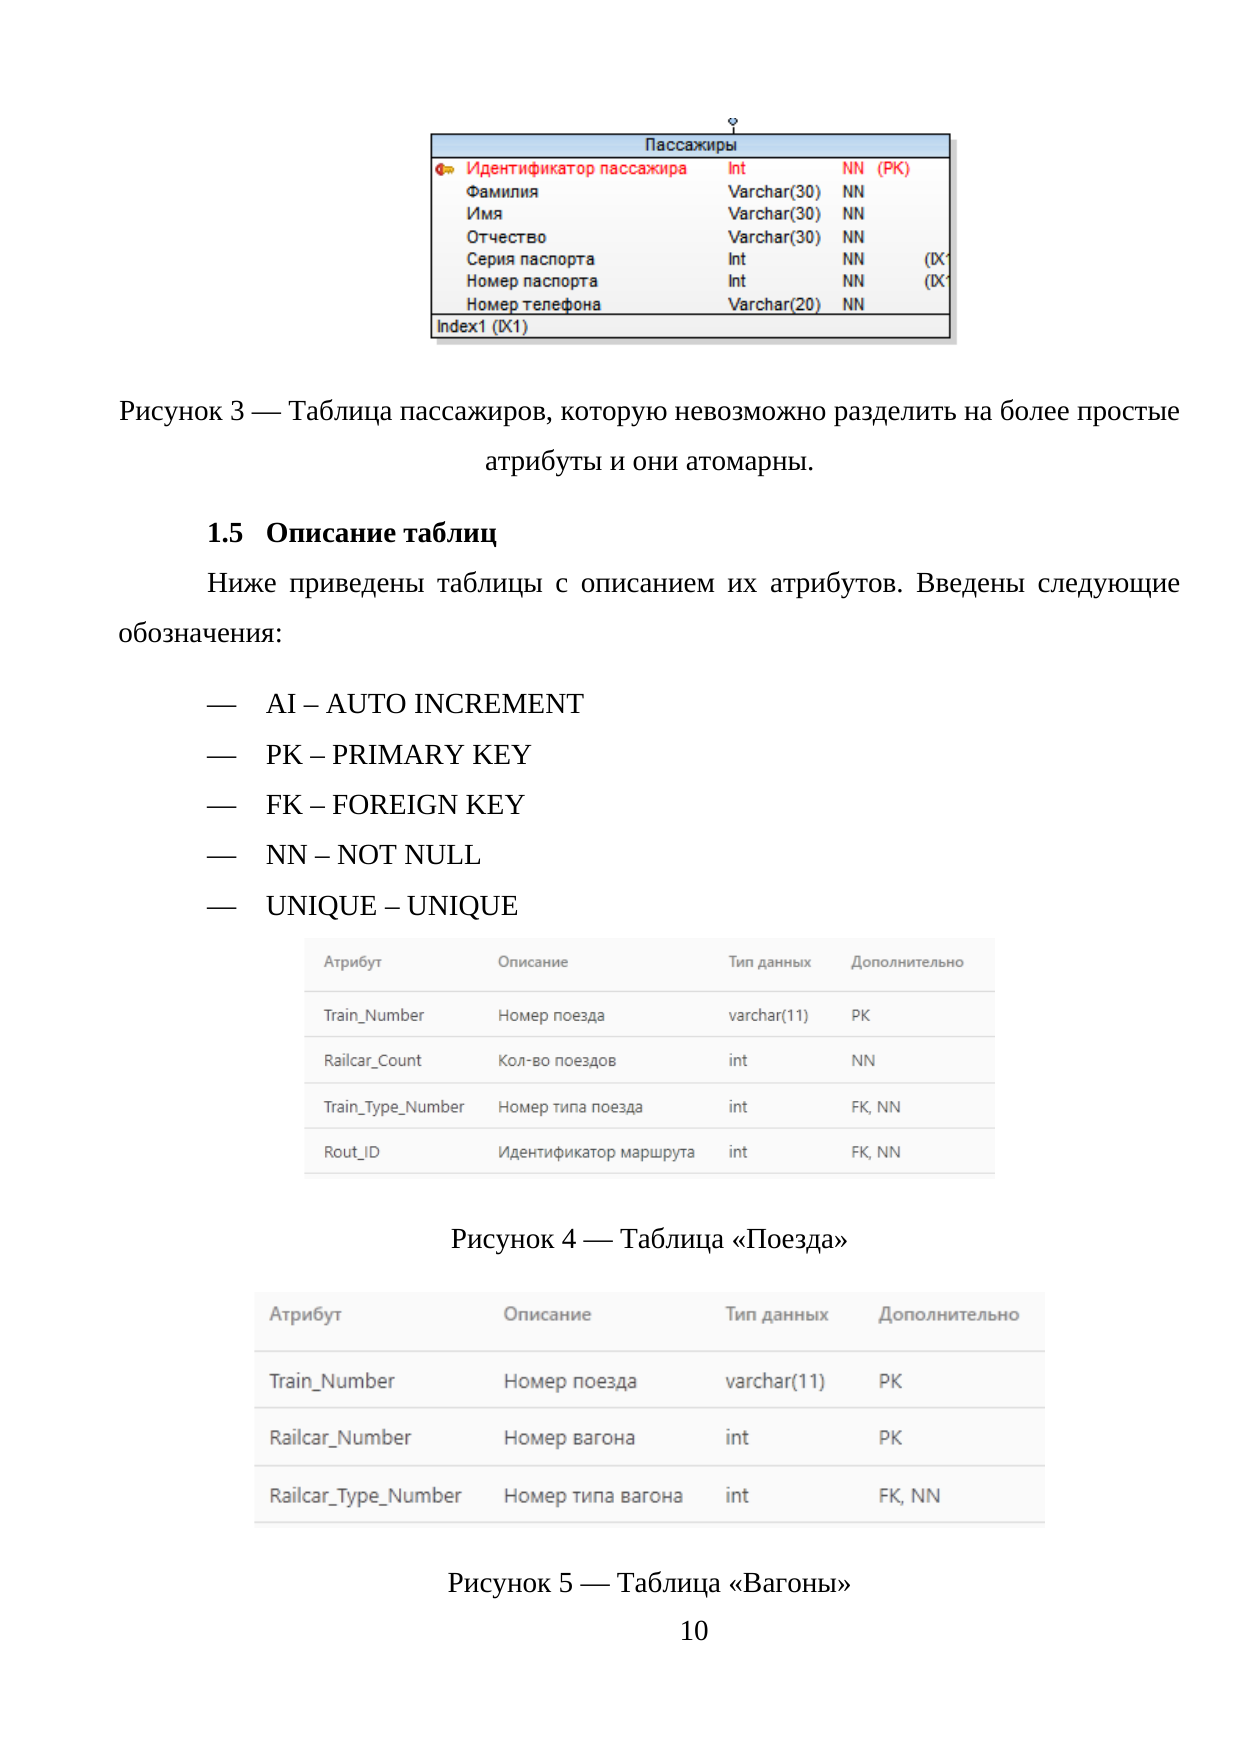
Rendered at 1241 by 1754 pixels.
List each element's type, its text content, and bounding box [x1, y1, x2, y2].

picture [254, 1292, 1045, 1528]
list Описание таблиц [118, 515, 1181, 548]
list FK – FOREIGN KEY [118, 787, 1181, 821]
picture [423, 118, 965, 356]
list NN – NOT NULL [118, 837, 1181, 871]
text Рисунок 5 ― Таблица «Вагоны» [118, 1566, 1181, 1599]
list PK – PRIMARY KEY [118, 737, 1181, 770]
list AI – AUTO INCREMENT [118, 686, 1181, 720]
text Рисунок 3 ― Таблица пассажиров, которую невозможно разделить на более простые атрибуты и они атомарны. [118, 393, 1181, 477]
list UNIQUE – UNIQUE [118, 888, 1181, 921]
text Рисунок 4 ― Таблица «Поезда» [118, 1221, 1181, 1254]
text Ниже приведены таблицы с описанием их атрибутов. Введены следующие обозначения: [118, 565, 1181, 649]
picture [304, 938, 995, 1179]
